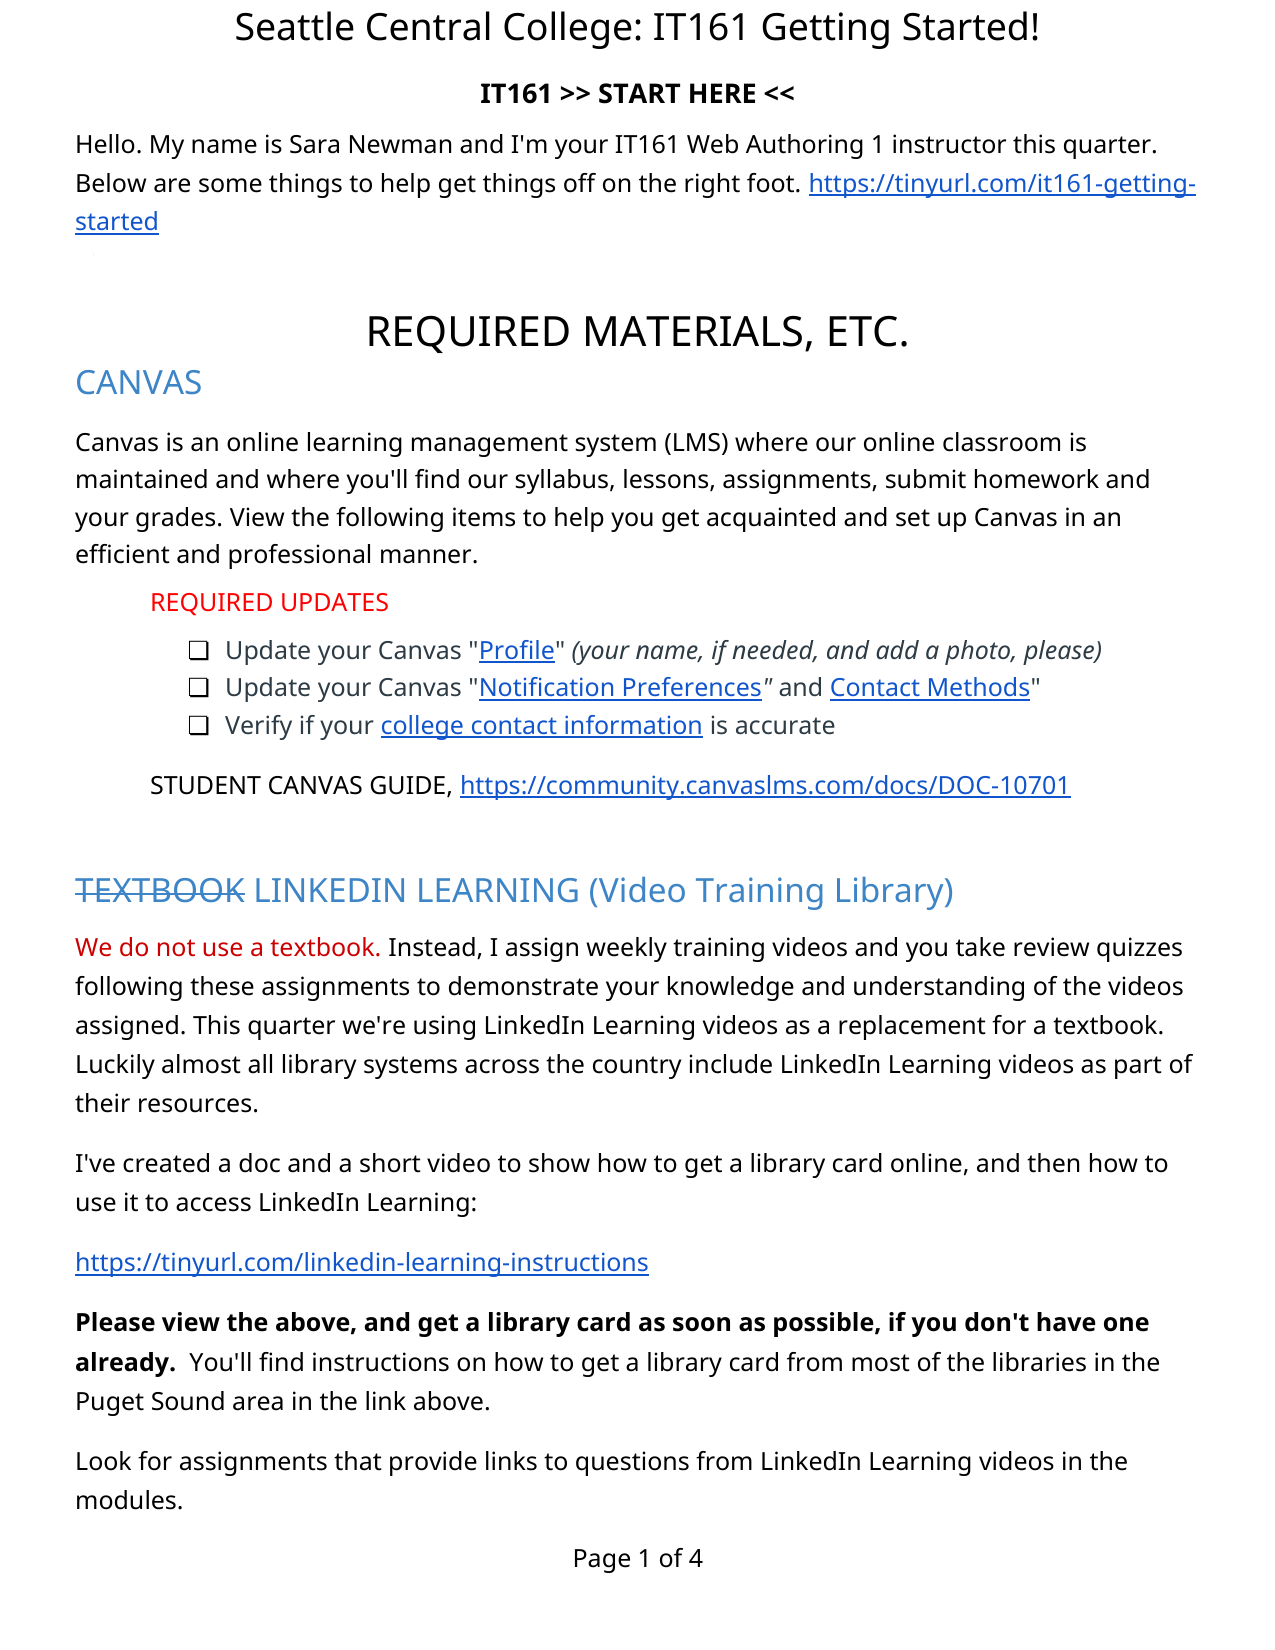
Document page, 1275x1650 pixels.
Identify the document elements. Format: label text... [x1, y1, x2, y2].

list Update your Canvas "Profile" (your name, if needed, and add a photo, please) [187, 632, 1200, 667]
subtitle REQUIRED MATERIALS, ETC. [75, 302, 1200, 358]
list Update your Canvas "Notification Preferences" and Contact Methods" [187, 670, 1200, 704]
subtitle TEXTBOOK LINKEDIN LEARNING (Video Training Library) [75, 867, 1200, 912]
text IT161 >> START HERE << [75, 75, 1200, 112]
text We do not use a textbook. Instead, I assign weekly training videos and you take review quizzes following these assignments to demonstrate your knowledge and understanding of the videos assigned. This quarter we're using LinkedIn Learning videos as a replacement for a textbook. Luckily almost all library systems across the country include LinkedIn Learning videos as part of their resources. [75, 929, 1200, 1120]
text I've created a doc and a short video to show how to get a library card online, and then how to use it to access LinkedIn Learning: [75, 1146, 1200, 1219]
text STUDENT CANVAS GUIDE, https://community.canvaslms.com/docs/DOC-10701 [150, 767, 1200, 839]
text Canvas is an online learning management system (LMS) where our online classroom is maintained and where you'll find our syllabus, lessons, assignments, submit homework and your grades. View the following items to help you get acquainted and set up Canvas in an efficient and professional manner. [75, 425, 1200, 571]
subtitle CANVAS [75, 358, 1200, 404]
text https://tinyurl.com/linkedin-learning-instructions [75, 1245, 1200, 1279]
text REQUIRED UPDATES [150, 585, 1200, 619]
text Hello. My name is Sara Newman and I'm your IT161 Web Authoring 1 instructor this quarter. Below are some things to help get things off on the right foot. https://tinyurl.com/it161-getting-started [75, 127, 1200, 238]
list Verify if your college contact information is accurate [187, 707, 1200, 741]
text Please view the above, and get a library card as soon as possible, if you don't have one already. You'll find instructions on how to get a library card from most of the libraries in the Puget Sound area in the link above. [75, 1305, 1200, 1417]
text Look for assignments that provide links to questions from LinkedIn Learning videos in the modules. [75, 1443, 1200, 1517]
